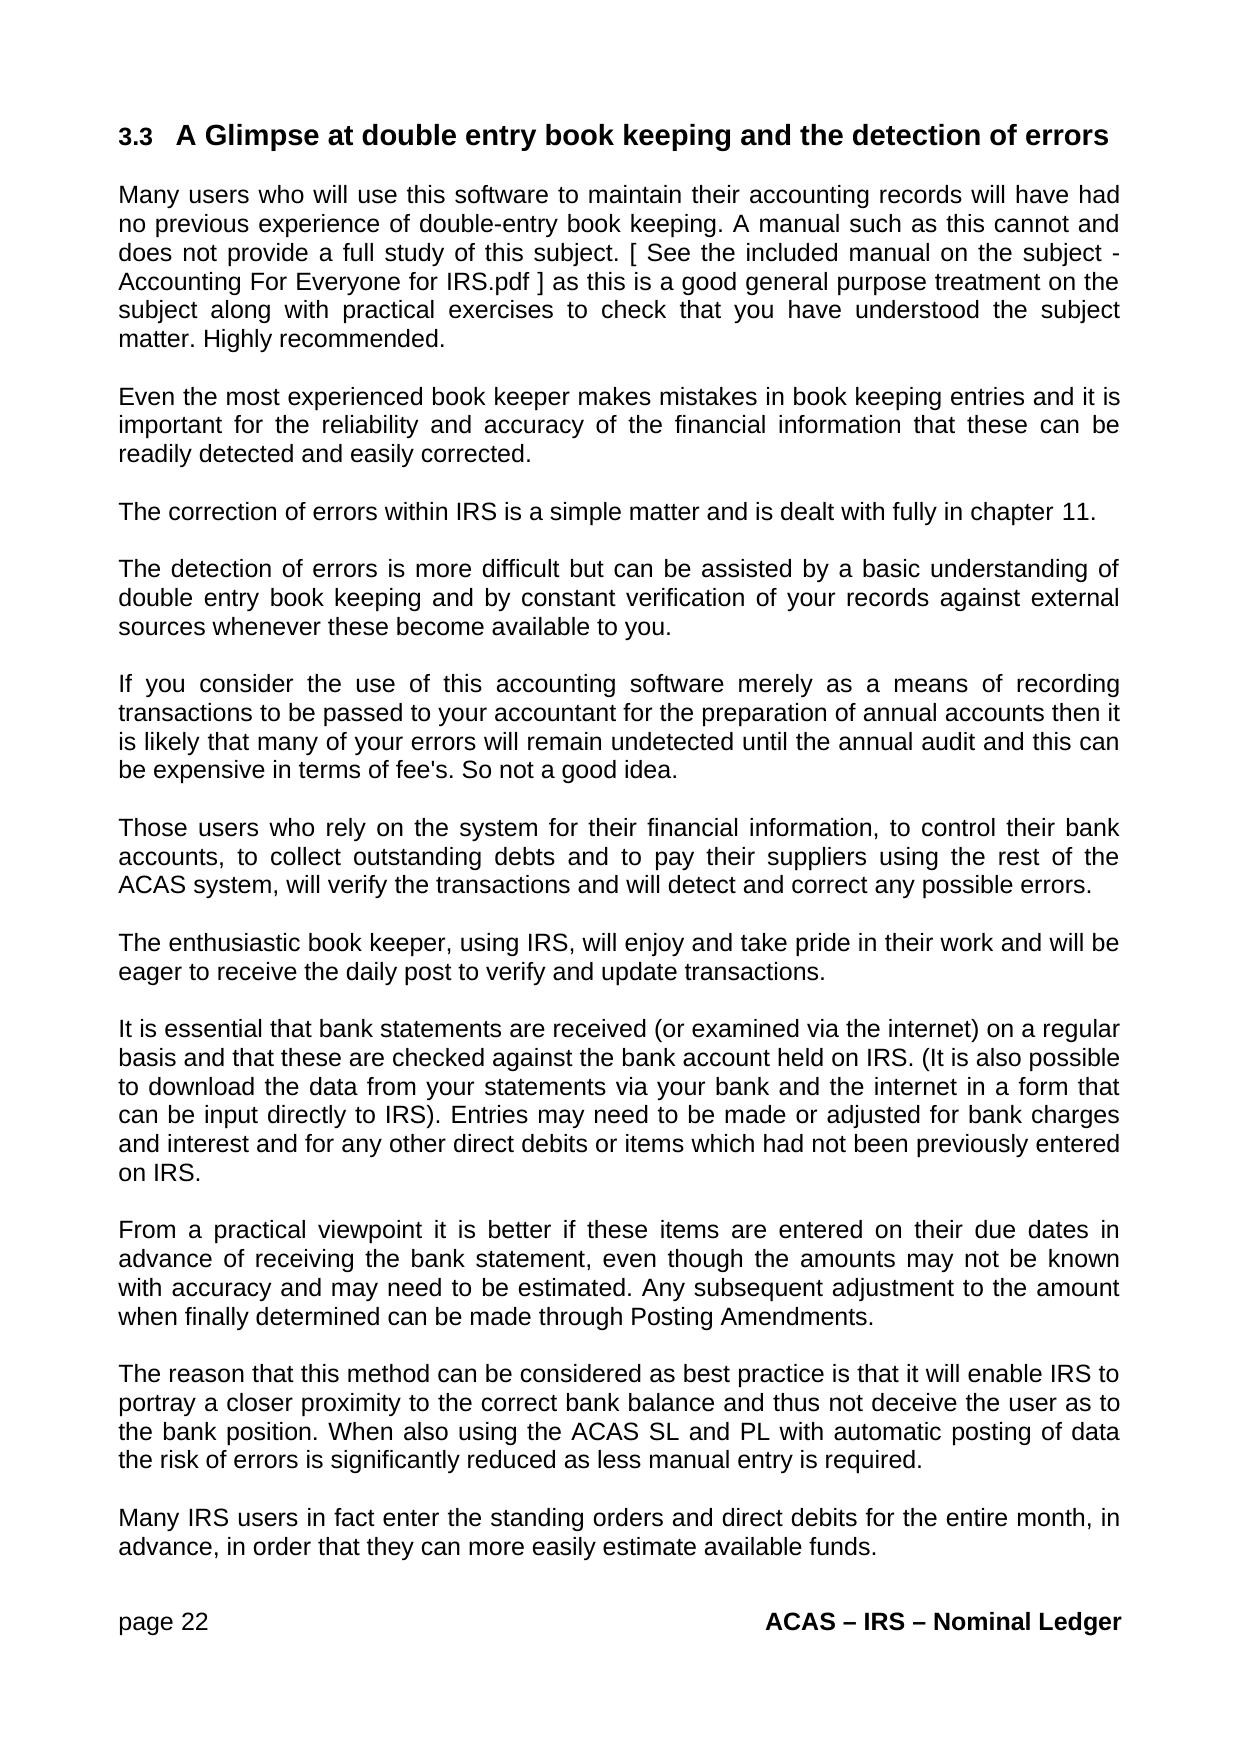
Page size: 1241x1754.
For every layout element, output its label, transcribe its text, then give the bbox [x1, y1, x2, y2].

text The reason that this method can be considered as best practice is that it will enable IRS to portray a closer proximity to the correct bank balance and thus not deceive the user as to the bank position. When also using the ACAS SL and PL with automatic posting of data the risk of errors is significantly reduced as less manual entry is required. [118, 1359, 1122, 1474]
text It is essential that bank statements are received (or examined via the internet) on a regular basis and that these are checked against the bank account held on IRS. (It is also possible to download the data from your statements via your bank and the internet in a form that can be input directly to IRS). Entries may need to be made or adjusted for bank charges and interest and for any other direct debits or items which had not been previously entered on IRS. [118, 1014, 1122, 1187]
text From a practical viewpoint it is better if these items are entered on their due dates in advance of receiving the bank statement, even though the amounts may not be known with accuracy and may need to be estimated. Any subsequent adjustment to the amount when finally determined can be made through Posting Amendments. [118, 1215, 1122, 1330]
text The enthusiastic book keeper, using IRS, will enjoy and take pride in their work and will be eager to receive the daily post to verify and update transactions. [118, 928, 1122, 985]
subtitle A Glimpse at double entry book keeping and the detection of errors [118, 118, 1122, 152]
text If you consider the use of this accounting software merely as a means of recording transactions to be passed to your accountant for the preparation of annual accounts then it is likely that many of your errors will remain undetected until the annual audit and this can be expensive in terms of fee's. So not a good idea. [118, 669, 1122, 784]
text Many users who will use this software to maintain their accounting records will have had no previous experience of double-entry book keeping. A manual such as this cannot and does not provide a full study of this subject. [ See the included manual on the subject - Accounting For Everyone for IRS.pdf ] as this is a good general purpose treatment on the subject along with practical exercises to check that you have understood the subject matter. Highly recommended. [118, 180, 1122, 353]
text The detection of errors is more difficult but can be assisted by a basic understanding of double entry book keeping and by constant verification of your records against external sources whenever these become available to you. [118, 554, 1122, 640]
text Even the most experienced book keeper makes mistakes in book keeping entries and it is important for the reliability and accuracy of the financial information that these can be readily detected and easily corrected. [118, 382, 1122, 468]
text The correction of errors within IRS is a simple matter and is dealt with fully in chapter 11. [118, 497, 1122, 525]
text Many IRS users in fact enter the standing orders and direct debits for the entire month, in advance, in order that they can more easily estimate available funds. [118, 1503, 1122, 1560]
text Those users who rely on the system for their financial information, to control their bank accounts, to collect outstanding debts and to pay their suppliers using the rest of the ACAS system, will verify the transactions and will detect and correct any possible errors. [118, 813, 1122, 899]
